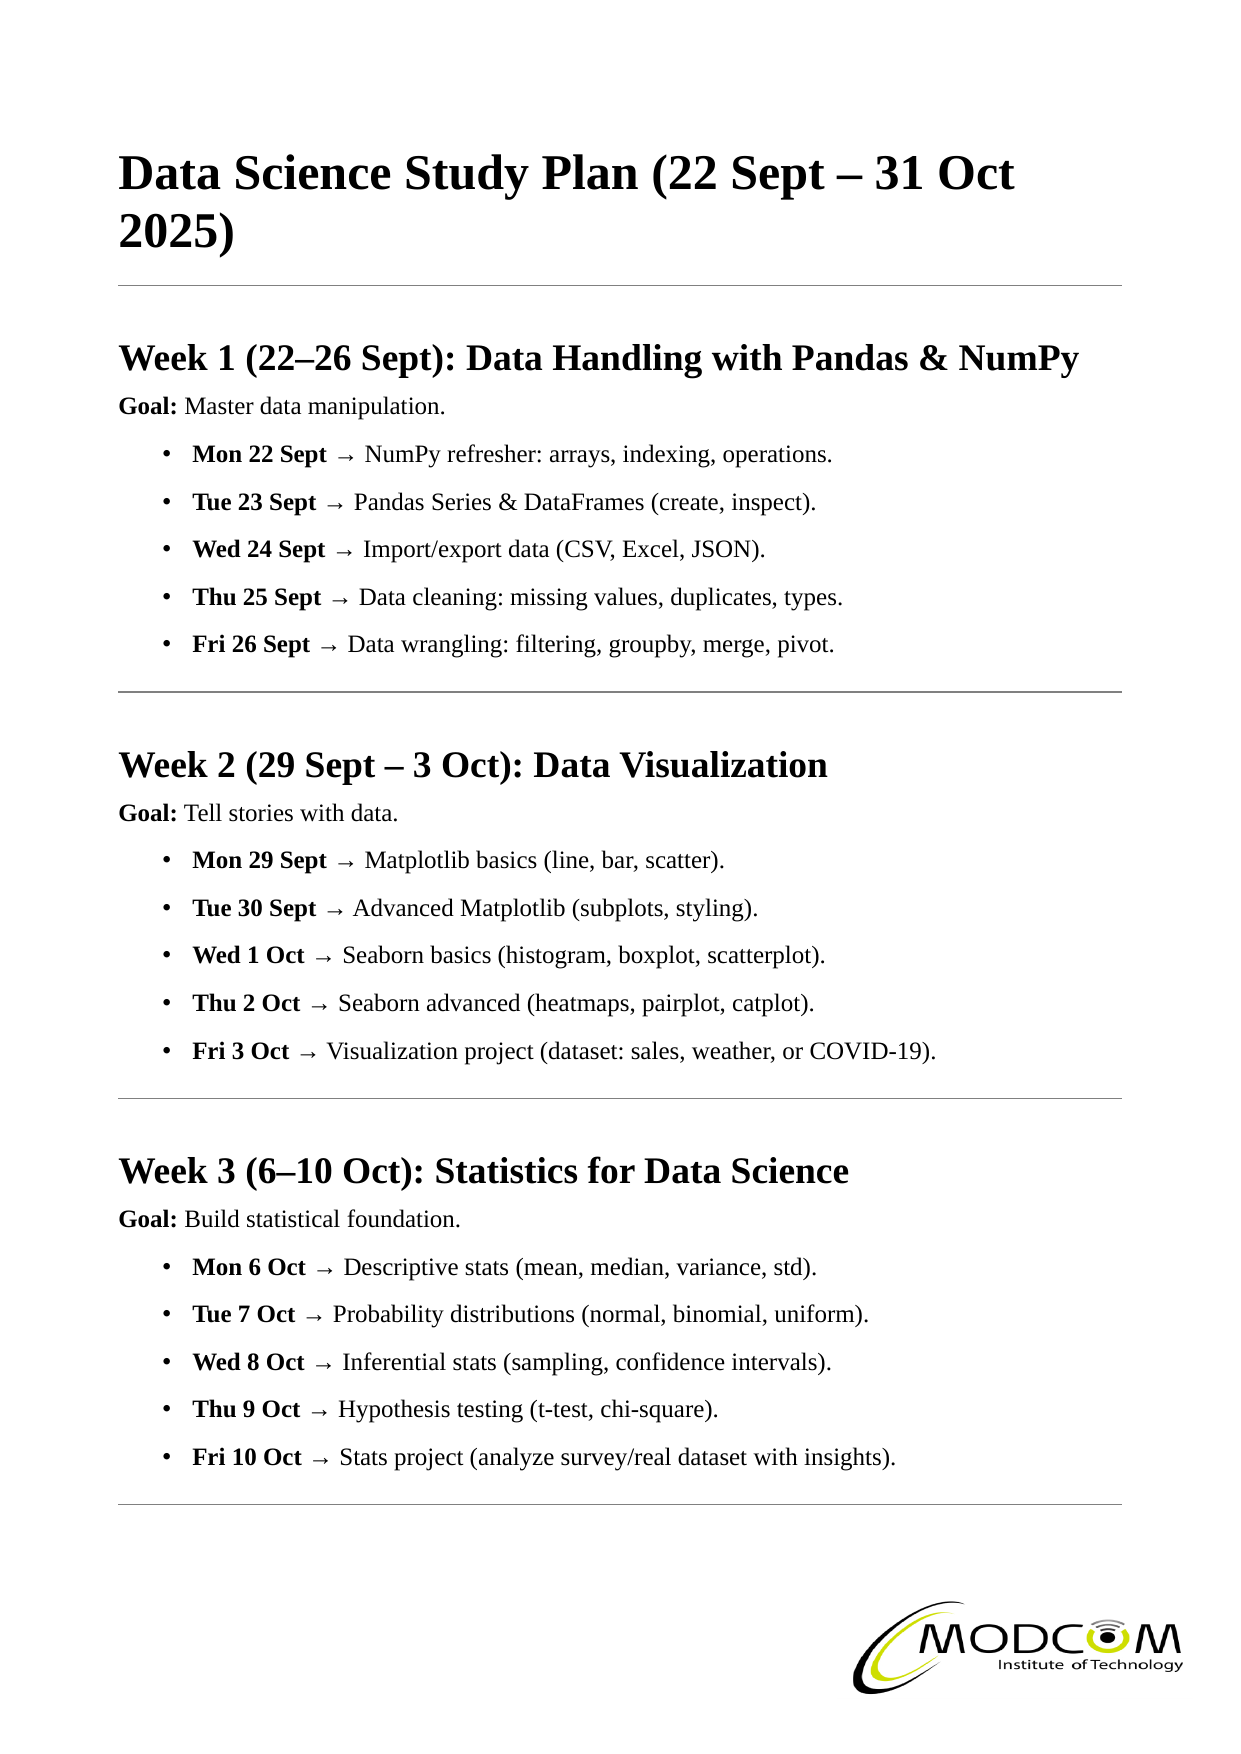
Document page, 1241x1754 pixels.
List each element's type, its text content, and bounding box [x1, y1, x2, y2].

list Thu 9 Oct → Hypothesis testing (t-test, chi-square). [162, 1394, 1122, 1423]
list Wed 24 Sept → Import/export data (CSV, Excel, JSON). [162, 534, 1122, 563]
subtitle Week 3 (6–10 Oct): Statistics for Data Science [118, 1148, 1122, 1192]
list Tue 30 Sept → Advanced Matplotlib (subplots, styling). [162, 893, 1122, 922]
list Tue 23 Sept → Pandas Series & DataFrames (create, inspect). [162, 487, 1122, 515]
subtitle Week 2 (29 Sept – 3 Oct): Data Visualization [118, 742, 1122, 785]
text Goal: Build statistical foundation. [118, 1204, 1122, 1233]
list Mon 29 Sept → Matplotlib basics (line, bar, scatter). [162, 845, 1122, 874]
subtitle Data Science Study Plan (22 Sept – 31 Oct 2025) [118, 143, 1122, 258]
list Mon 6 Oct → Descriptive stats (mean, median, variance, std). [162, 1252, 1122, 1280]
list Fri 26 Sept → Data wrangling: filtering, groupby, merge, pivot. [162, 629, 1122, 658]
list Thu 2 Oct → Seaborn advanced (heatmaps, pairplot, catplot). [162, 988, 1122, 1017]
list Mon 22 Sept → NumPy refresher: arrays, indexing, operations. [162, 439, 1122, 468]
list Tue 7 Oct → Probability distributions (normal, binomial, uniform). [162, 1299, 1122, 1328]
list Fri 3 Oct → Visualization project (dataset: sales, weather, or COVID-19). [162, 1036, 1122, 1064]
list Wed 8 Oct → Inferential stats (sampling, confidence intervals). [162, 1347, 1122, 1376]
text Goal: Master data manipulation. [118, 391, 1122, 420]
list Wed 1 Oct → Seaborn basics (histogram, boxplot, scatterplot). [162, 941, 1122, 969]
picture [837, 1580, 1194, 1699]
list Fri 10 Oct → Stats project (analyze survey/real dataset with insights). [162, 1442, 1122, 1471]
subtitle Week 1 (22–26 Sept): Data Handling with Pandas & NumPy [118, 336, 1122, 379]
text Goal: Tell stories with data. [118, 798, 1122, 826]
list Thu 25 Sept → Data cleaning: missing values, duplicates, types. [162, 582, 1122, 611]
